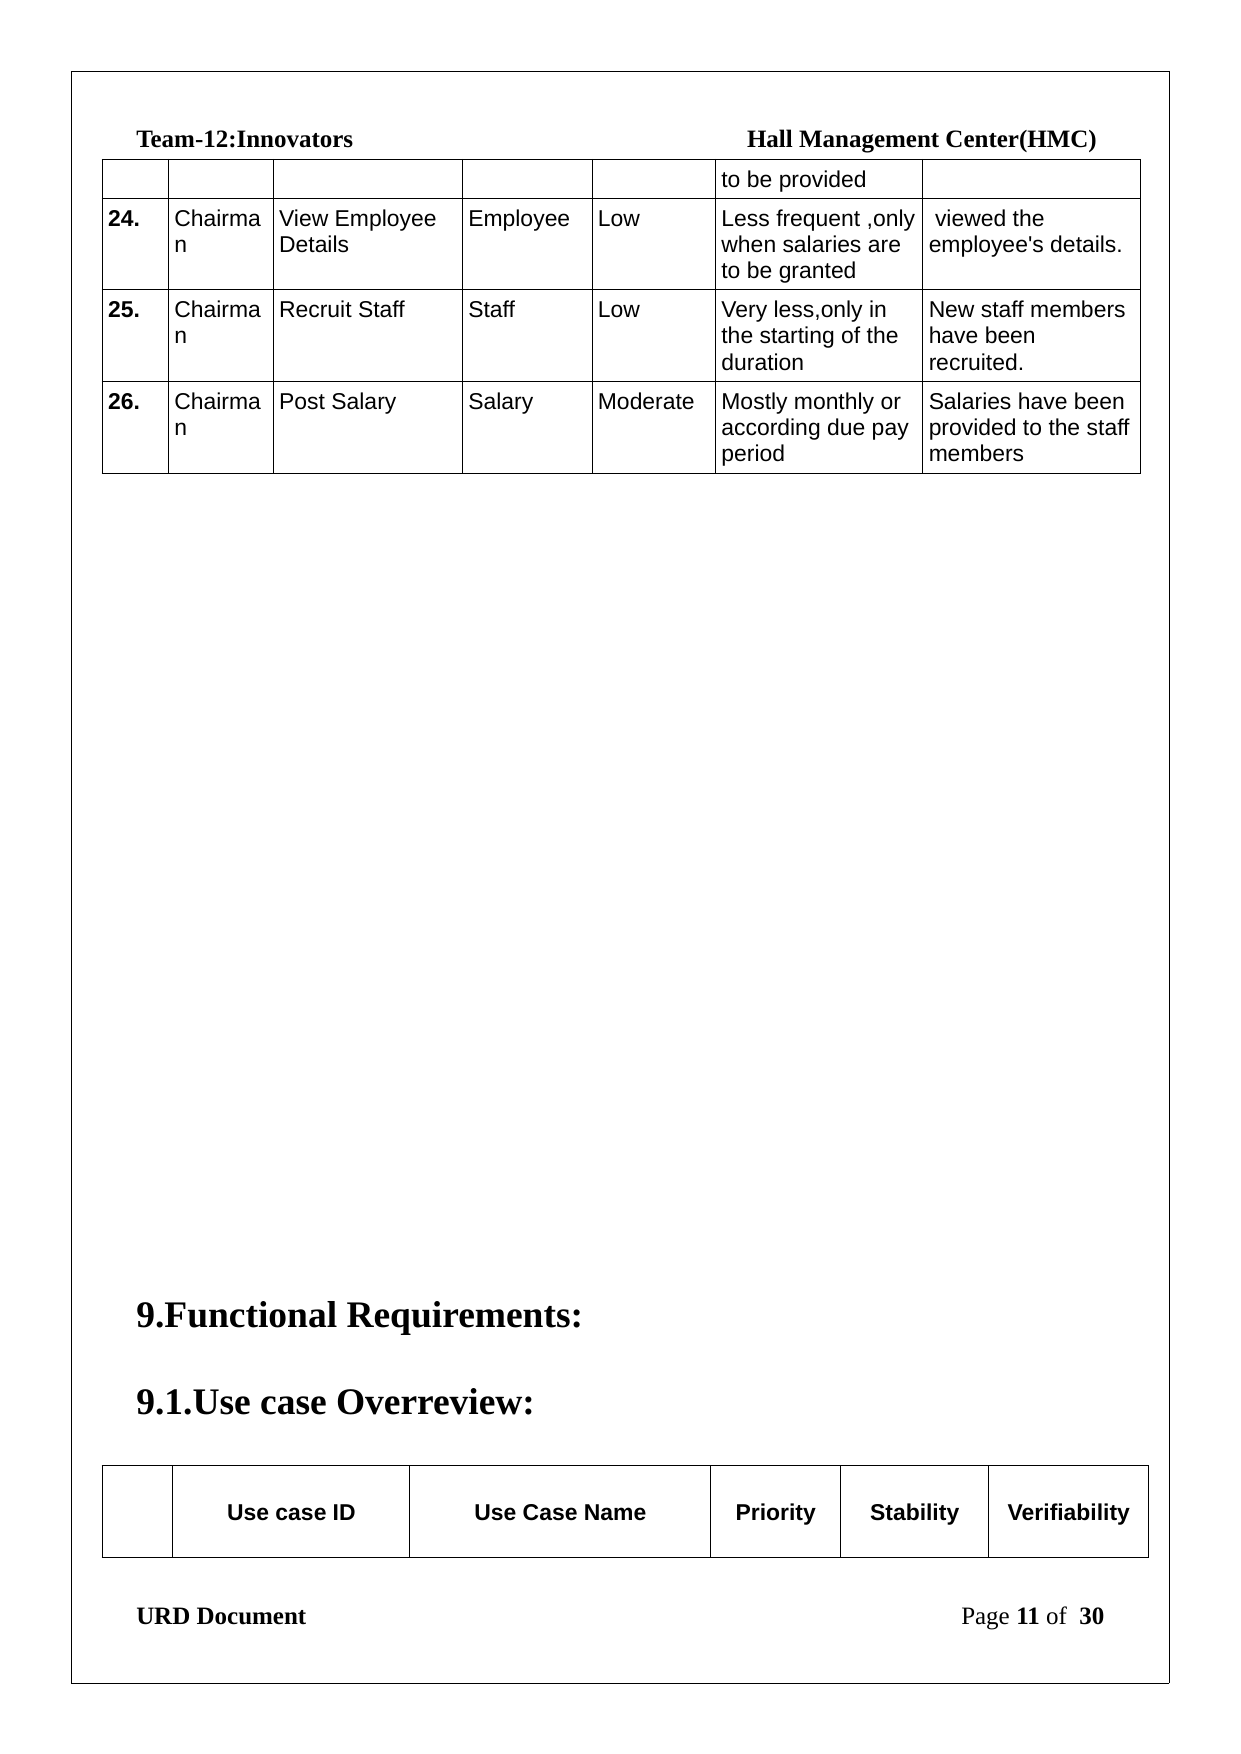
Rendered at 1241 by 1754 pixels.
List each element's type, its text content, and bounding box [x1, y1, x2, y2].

table_header Use Case Name [410, 1466, 710, 1557]
table_cell [103, 160, 168, 198]
table_cell Staff [463, 290, 592, 381]
table_cell 26. [103, 382, 168, 472]
table_cell Salaries have been provided to the staff members [923, 382, 1140, 472]
table_header Use case ID [173, 1466, 409, 1557]
table_header [103, 1466, 172, 1557]
table_cell viewed the employee's details. [923, 199, 1140, 289]
table_cell [274, 160, 462, 198]
table_cell Very less,only in the starting of the duration [716, 290, 922, 381]
table_cell [923, 160, 1140, 198]
table_cell Moderate [593, 382, 715, 472]
table_header Verifiability [989, 1466, 1148, 1557]
table_cell Chairman [169, 382, 273, 472]
table_cell New staff members have been recruited. [923, 290, 1140, 381]
table_cell Low [593, 199, 715, 289]
table_header Stability [841, 1466, 988, 1557]
table_cell [169, 160, 273, 198]
table_header Priority [711, 1466, 840, 1557]
table_cell Chairman [169, 199, 273, 289]
text 9.Functional Requirements: [136, 1293, 1104, 1336]
table_cell Employee [463, 199, 592, 289]
table_cell Chairman [169, 290, 273, 381]
table_cell to be provided [716, 160, 922, 198]
table_cell View Employee Details [274, 199, 462, 289]
table_cell Mostly monthly or according due pay period [716, 382, 922, 472]
table_cell Low [593, 290, 715, 381]
table_cell Less frequent ,only when salaries are to be granted [716, 199, 922, 289]
table_cell Salary [463, 382, 592, 472]
table_cell [463, 160, 592, 198]
table_cell Recruit Staff [274, 290, 462, 381]
table_cell Post Salary [274, 382, 462, 472]
table_cell 25. [103, 290, 168, 381]
table_cell [593, 160, 715, 198]
text 9.1.Use case Overreview: [136, 1379, 1104, 1422]
table_cell 24. [103, 199, 168, 289]
